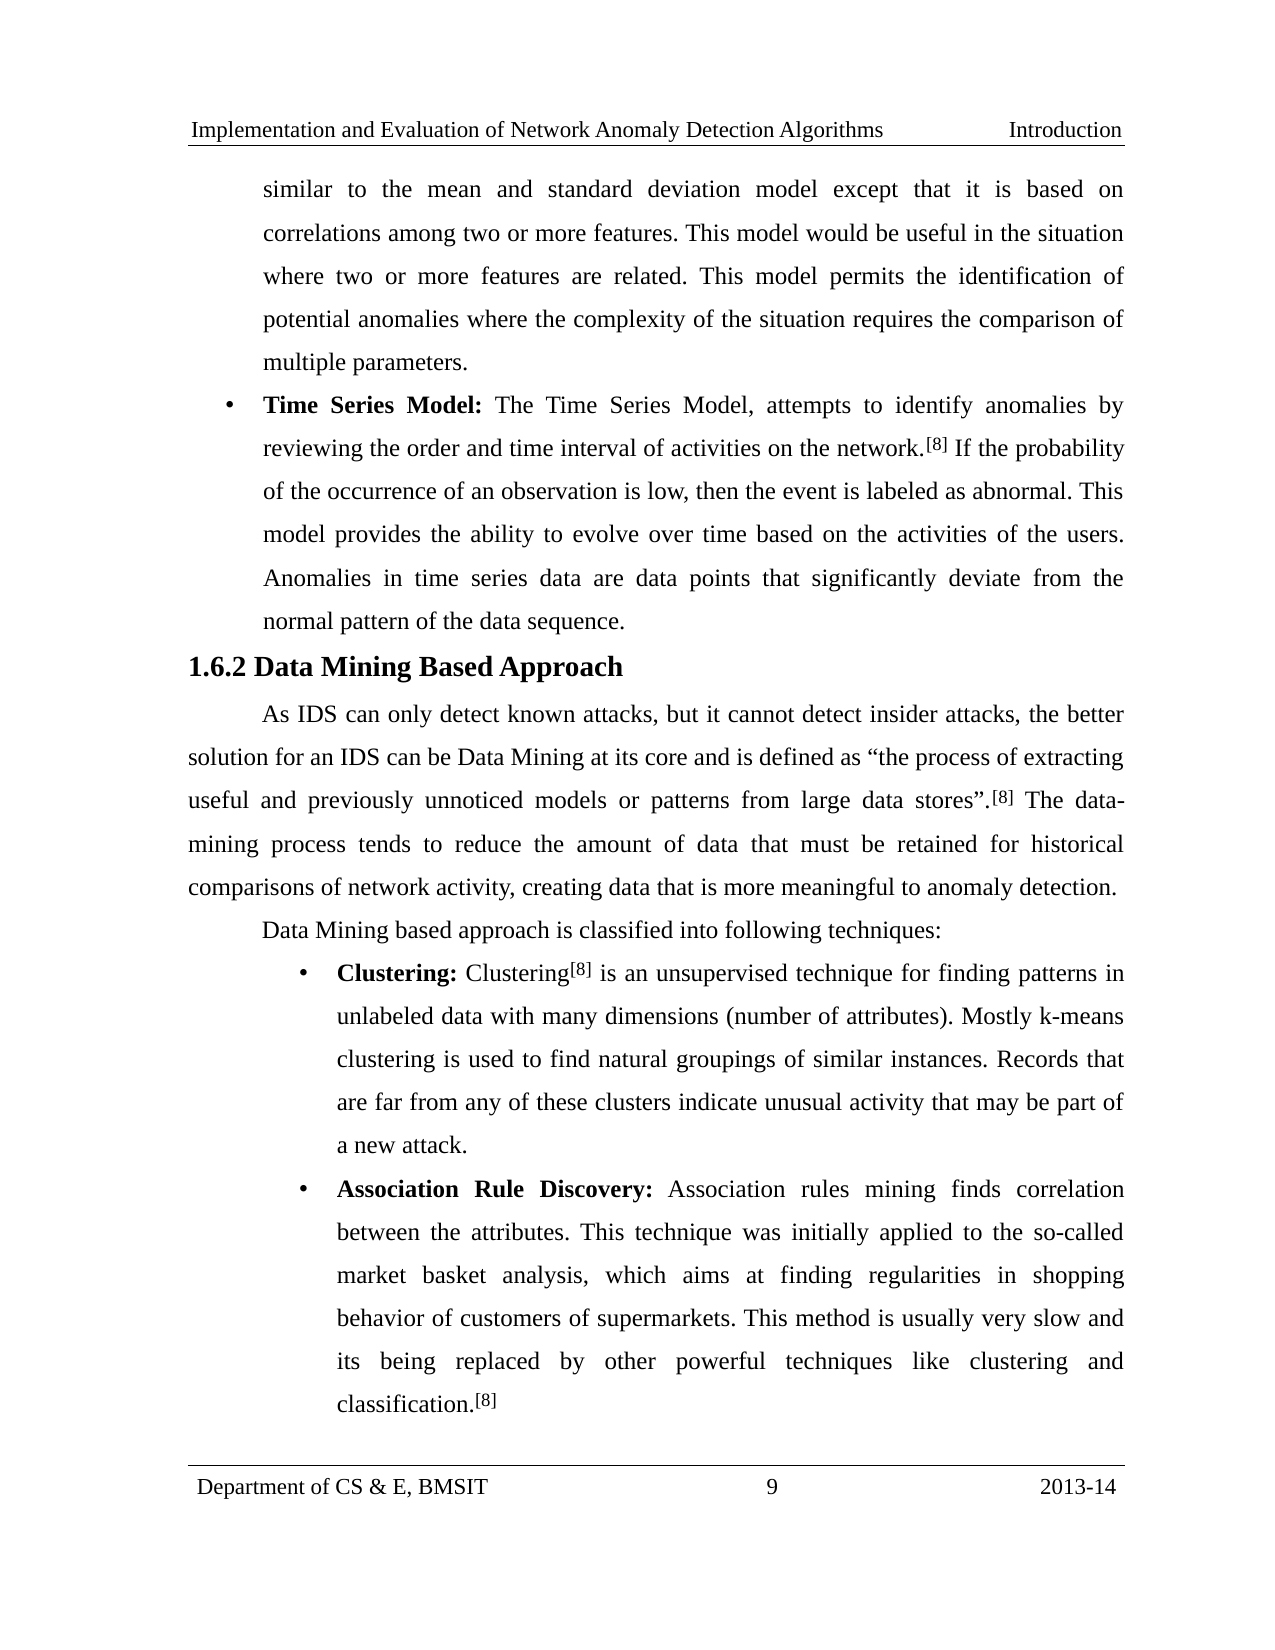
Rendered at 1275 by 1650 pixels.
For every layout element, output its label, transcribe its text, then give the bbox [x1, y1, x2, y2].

list similar to the mean and standard deviation model except that it is based on correlations among two or more features. This model would be useful in the situation where two or more features are related. This model permits the identification of potential anomalies where the complexity of the situation requires the comparison of multiple parameters. [225, 174, 1125, 376]
text As IDS can only detect known attacks, but it cannot detect insider attacks, the better solution for an IDS can be Data Mining at its core and is defined as “the process of extracting useful and previously unnoticed models or patterns from large data stores”.[8] The data-mining process tends to reduce the amount of data that must be retained for historical comparisons of network activity, creating data that is more meaningful to anomaly detection. Data Mining based approach is classified into following techniques: [188, 699, 1125, 944]
list Time Series Model: The Time Series Model, attempts to identify anomalies by reviewing the order and time interval of activities on the network.[8] If the probability of the occurrence of an observation is low, then the event is labeled as abnormal. This model provides the ability to evolve over time based on the activities of the users. Anomalies in time series data are data points that significantly deviate from the normal pattern of the data sequence. [225, 390, 1125, 634]
list Association Rule Discovery: Association rules mining finds correlation between the attributes. This technique was initially applied to the so-called market basket analysis, which aims at finding regularities in shopping behavior of customers of supermarkets. This method is usually very slow and its being replaced by other powerful techniques like clustering and classification.[8] [299, 1174, 1125, 1418]
list Clustering: Clustering[8] is an unsupervised technique for finding patterns in unlabeled data with many dimensions (number of attributes). Mostly k-means clustering is used to find natural groupings of similar instances. Records that are far from any of these clusters indicate unusual activity that may be part of a new attack. [299, 958, 1125, 1159]
subtitle 1.6.2 Data Mining Based Approach [188, 649, 1125, 682]
